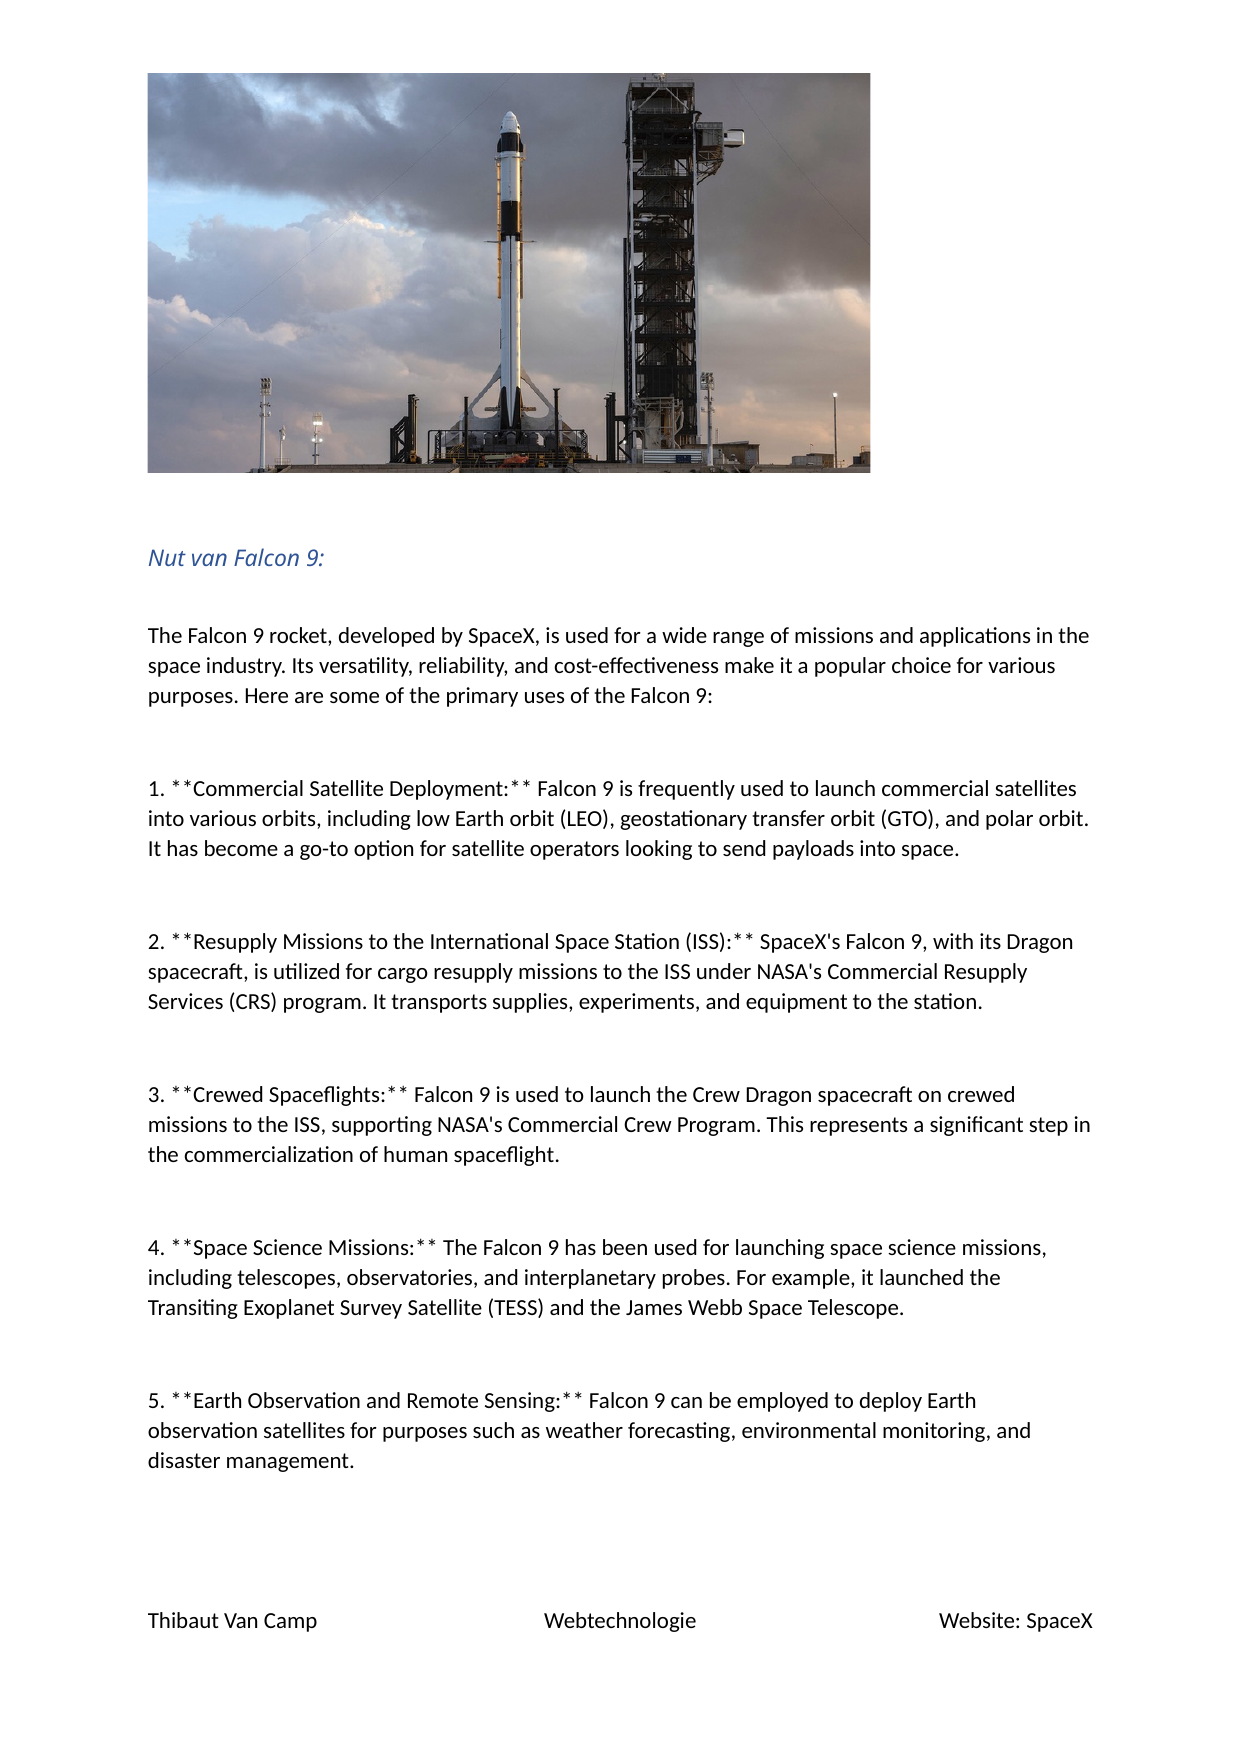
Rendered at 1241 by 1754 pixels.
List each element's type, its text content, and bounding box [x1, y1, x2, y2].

text 1. **Commercial Satellite Deployment:** Falcon 9 is frequently used to launch commercial satellites into various orbits, including low Earth orbit (LEO), geostationary transfer orbit (GTO), and polar orbit. It has become a go-to option for satellite operators looking to send payloads into space. [148, 774, 1093, 862]
text 5. **Earth Observation and Remote Sensing:** Falcon 9 can be employed to deploy Earth observation satellites for purposes such as weather forecasting, environmental monitoring, and disaster management. [148, 1386, 1093, 1474]
subtitle Nut van Falcon 9: [148, 542, 1093, 573]
text 4. **Space Science Missions:** The Falcon 9 has been used for launching space science missions, including telescopes, observatories, and interplanetary probes. For example, it launched the Transiting Exoplanet Survey Satellite (TESS) and the James Webb Space Telescope. [148, 1233, 1093, 1321]
text 3. **Crewed Spaceflights:** Falcon 9 is used to launch the Crew Dragon spacecraft on crewed missions to the ISS, supporting NASA's Commercial Crew Program. This represents a significant step in the commercialization of human spaceflight. [148, 1080, 1093, 1168]
text The Falcon 9 rocket, developed by SpaceX, is used for a wide range of missions and applications in the space industry. Its versatility, reliability, and cost-effectiveness make it a popular choice for various purposes. Here are some of the primary uses of the Falcon 9: [148, 622, 1093, 709]
text 2. **Resupply Missions to the International Space Station (ISS):** SpaceX's Falcon 9, with its Dragon spacecraft, is utilized for cargo resupply missions to the ISS under NASA's Commercial Resupply Services (CRS) program. It transports supplies, experiments, and equipment to the station. [148, 927, 1093, 1015]
